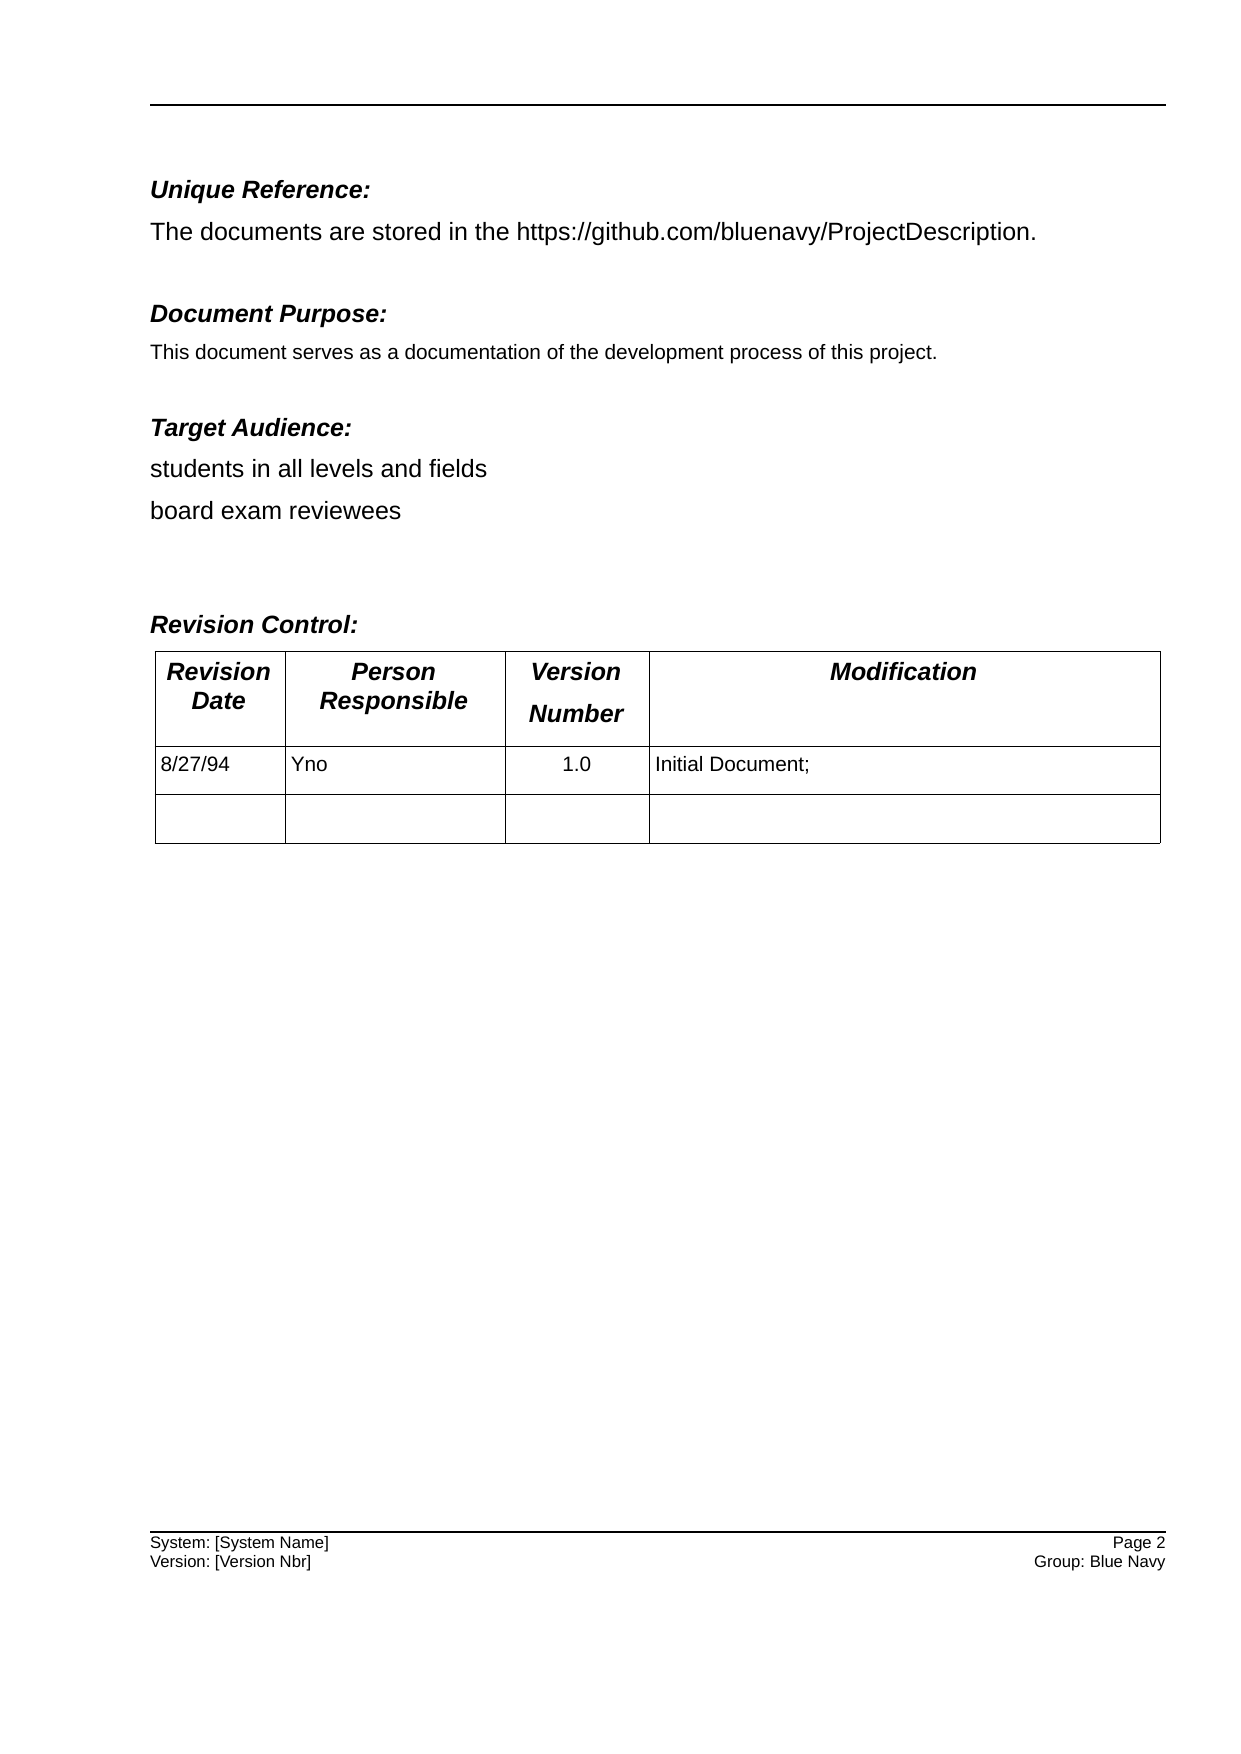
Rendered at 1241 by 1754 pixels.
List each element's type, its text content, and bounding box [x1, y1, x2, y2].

subtitle Unique Reference: [150, 175, 1166, 204]
table_cell 8/27/94 [156, 747, 285, 794]
subtitle The documents are stored in the https://github.com/bluenavy/ProjectDescription. [150, 216, 1166, 245]
table_cell Initial Document; [650, 747, 1160, 794]
subtitle students in all levels and fields [150, 454, 1166, 483]
subtitle This document serves as a documentation of the development process of this project. [150, 340, 1166, 364]
subtitle board exam reviewees [150, 496, 1166, 524]
table_cell Yno [286, 747, 505, 794]
table_cell 1.0 [506, 747, 649, 794]
table_cell [156, 795, 285, 842]
table_header Modification [650, 652, 1160, 746]
table_header Person Responsible [286, 652, 505, 746]
table_cell [286, 795, 505, 842]
table_cell [650, 795, 1160, 842]
subtitle Revision Control: [150, 610, 1166, 638]
subtitle Document Purpose: [150, 299, 1166, 328]
table_header Revision Date [156, 652, 285, 746]
table_cell [506, 795, 649, 842]
subtitle Target Audience: [150, 413, 1166, 442]
table_header Version Number [506, 652, 649, 746]
